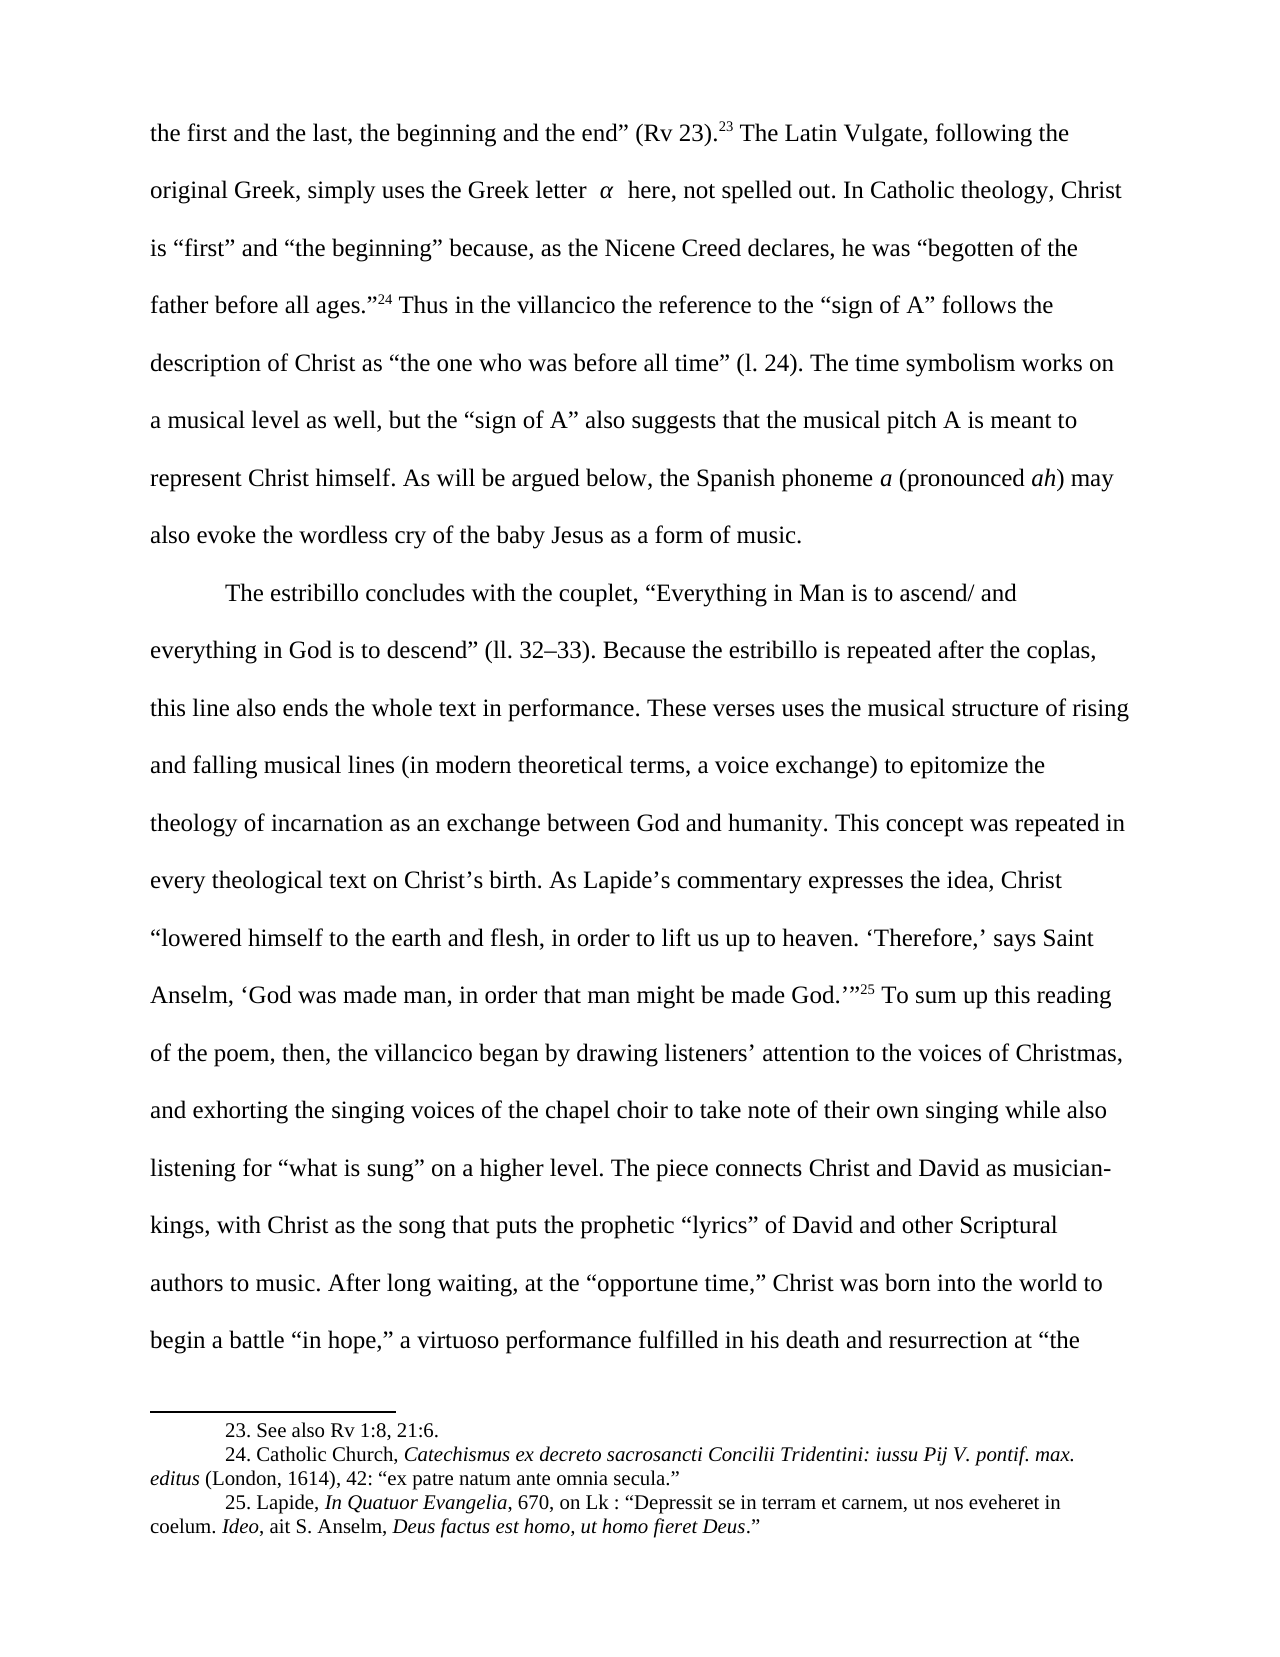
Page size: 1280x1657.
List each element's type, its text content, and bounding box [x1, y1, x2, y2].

text See also Rv 1:8, 21:6. [150, 1418, 1130, 1442]
text The estribillo concludes with the couplet, “Everything in Man is to ascend/ and everything in God is to descend” (ll. 32–33). Because the estribillo is repeated after the coplas, this line also ends the whole text in performance. These verses uses the musical structure of rising and falling musical lines (in modern theoretical terms, a voice exchange) to epitomize the theology of incarnation as an exchange between God and humanity. This concept was repeated in every theological text on Christ’s birth. As Lapide’s commentary expresses the idea, Christ “lowered himself to the earth and flesh, in order to lift us up to heaven. ‘Therefore,’ says Saint Anselm, ‘God was made man, in order that man might be made God.’” To sum up this reading of the poem, then, the villancico began by drawing listeners’ attention to the voices of Christmas, and exhorting the singing voices of the chapel choir to take note of their own singing while also listening for “what is sung” on a higher level. The piece connects Christ and David as musician-kings, with Christ as the song that puts the prophetic “lyrics” of David and other Scriptural authors to music. After long waiting, at the “opportune time,” Christ was born into the world to begin a battle “in hope,” a virtuoso performance fulfilled in his death and resurrection at “the [150, 578, 1130, 1354]
text the first and the last, the beginning and the end” (Rv 23). The Latin Vulgate, following the original Greek, simply uses the Greek letter here, not spelled out. In Catholic theology, Christ is “first” and “the beginning” because, as the Nicene Creed declares, he was “begotten of the father before all ages.” Thus in the villancico the reference to the “sign of A” follows the description of Christ as “the one who was before all time” (l. 24). The time symbolism works on a musical level as well, but the “sign of A” also suggests that the musical pitch A is meant to represent Christ himself. As will be argued below, the Spanish phoneme a (pronounced ah) may also evoke the wordless cry of the baby Jesus as a form of music. [150, 118, 1130, 549]
text Catholic Church, Catechismus ex decreto sacrosancti Concilii Tridentini: iussu Pij V. pontif. max. editus (London, 1614), 42: “ex patre natum ante omnia secula.” [150, 1442, 1130, 1490]
text Lapide, In Quatuor Evangelia, 670, on Lk : “Depressit se in terram et carnem, ut nos eveheret in coelum. Ideo, ait S. Anselm, Deus factus est homo, ut homo fieret Deus.” [150, 1490, 1130, 1538]
